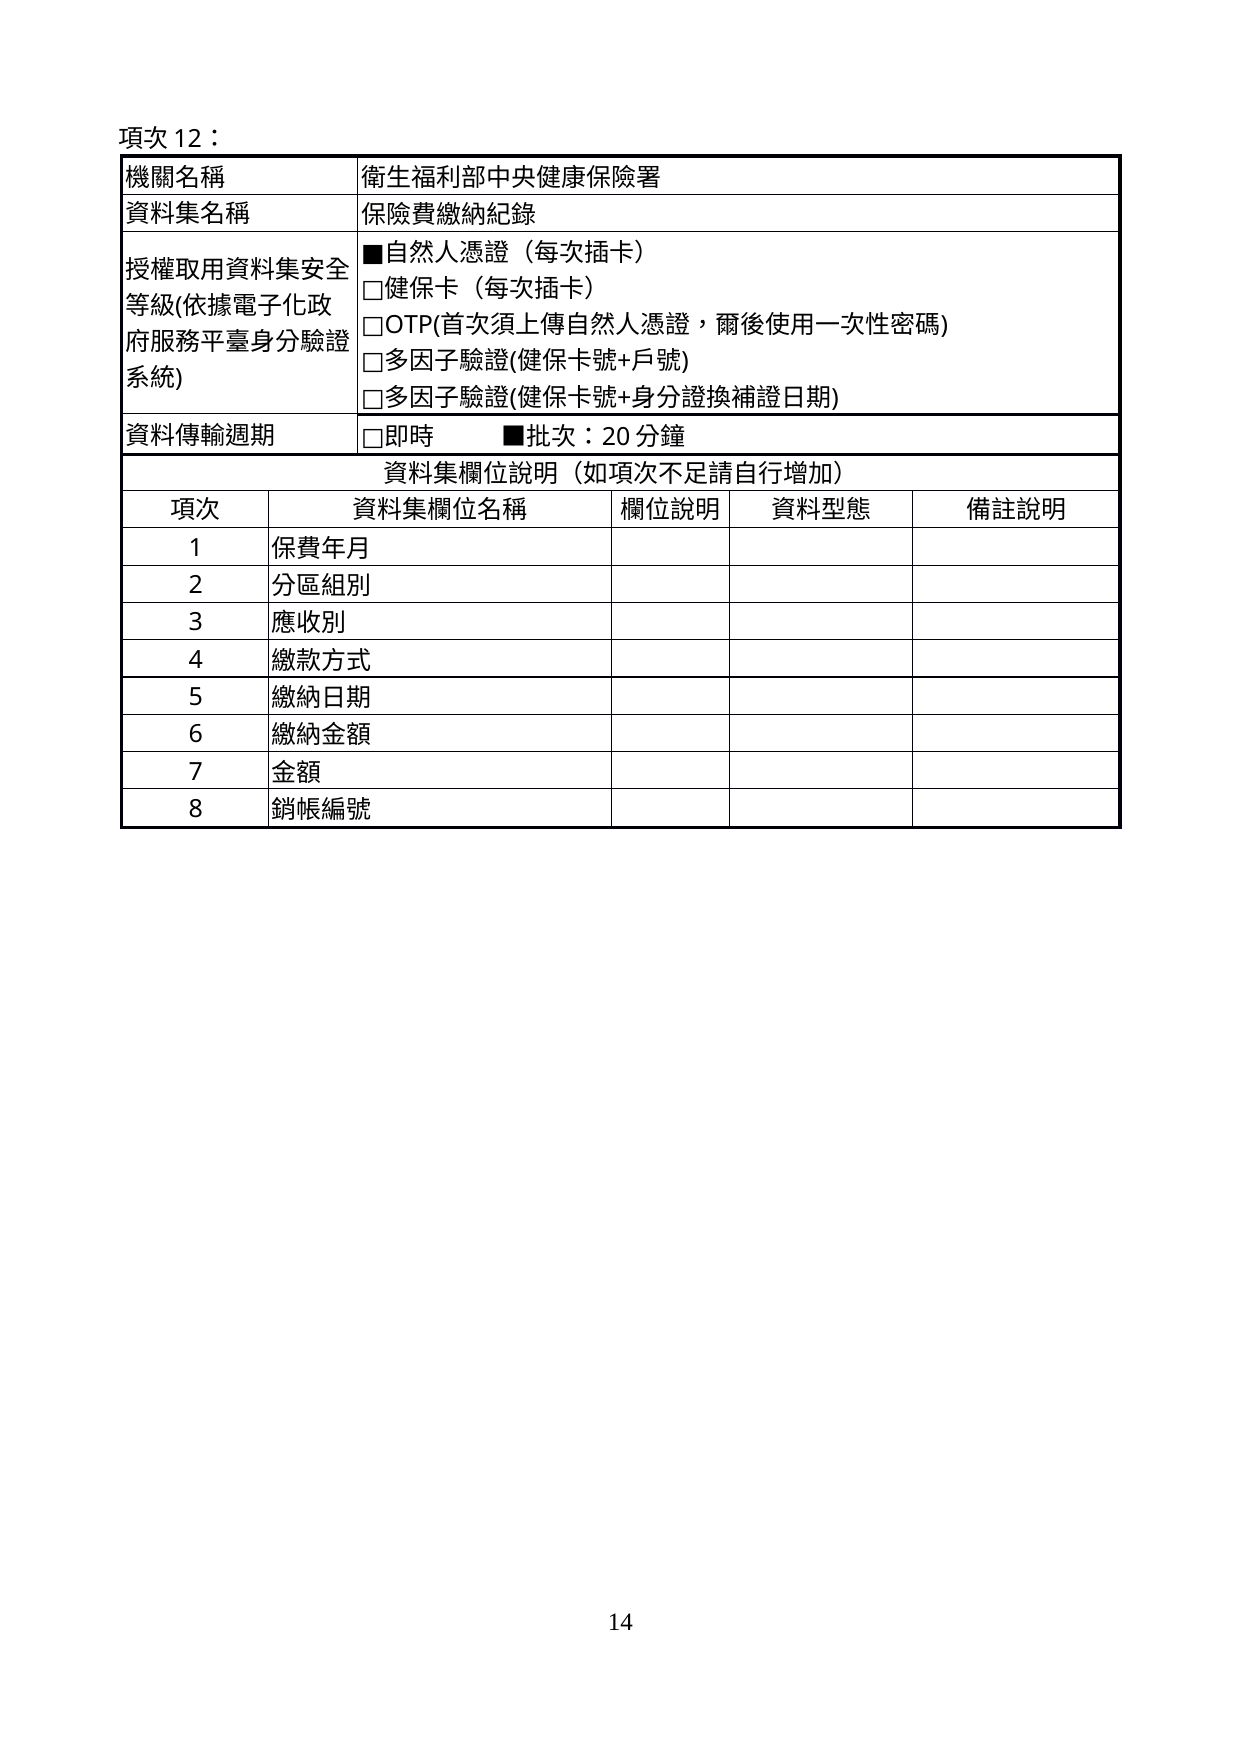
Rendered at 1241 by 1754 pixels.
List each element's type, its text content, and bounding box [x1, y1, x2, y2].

table_header 機關名稱 [123, 158, 357, 194]
table_cell □即時 ■批次：20分鐘 [358, 416, 1118, 453]
table_cell 備註說明 [913, 491, 1118, 527]
table_cell [730, 528, 912, 564]
table_cell [913, 789, 1118, 826]
table_cell [612, 603, 729, 639]
table_cell [913, 640, 1118, 676]
table_cell 8 [123, 789, 268, 826]
table_cell 2 [123, 566, 268, 602]
table_cell [730, 789, 912, 826]
table_cell [913, 603, 1118, 639]
table_cell 資料集欄位說明（如項次不足請自行增加） [123, 456, 1118, 490]
table_cell 6 [123, 715, 268, 751]
table_cell 資料傳輸週期 [123, 414, 357, 453]
table_cell [730, 640, 912, 676]
table_cell [612, 566, 729, 602]
table_cell 5 [123, 678, 268, 714]
table_cell 資料集欄位名稱 [269, 491, 611, 527]
table_cell 應收別 [269, 603, 611, 639]
table_cell 繳納日期 [269, 678, 611, 714]
table_cell [913, 678, 1118, 714]
table_cell [913, 752, 1118, 788]
table_cell 欄位說明 [612, 491, 729, 527]
table_header 衛生福利部中央健康保險署 [358, 158, 1118, 194]
table_cell [913, 528, 1118, 564]
table_cell [612, 528, 729, 564]
table_cell 項次 [123, 491, 268, 527]
table_cell 3 [123, 603, 268, 639]
text 項次12： [118, 118, 1122, 154]
table_cell [730, 678, 912, 714]
table_cell [730, 566, 912, 602]
table_cell 分區組別 [269, 566, 611, 602]
table_cell ■自然人憑證（每次插卡） □健保卡（每次插卡） □OTP(首次須上傳自然人憑證，爾後使用一次性密碼) □多因子驗證(健保卡號+戶號) □多因子驗證(健保卡號+身分證換補證日期) [358, 232, 1118, 413]
table_cell 銷帳編號 [269, 789, 611, 826]
table_cell [730, 715, 912, 751]
table_cell 資料集名稱 [123, 195, 357, 231]
table_cell 繳納金額 [269, 715, 611, 751]
table_cell 7 [123, 752, 268, 788]
table_cell [612, 640, 729, 676]
table_cell 保費年月 [269, 528, 611, 564]
table_cell [730, 603, 912, 639]
table_cell [612, 715, 729, 751]
table_cell [913, 715, 1118, 751]
table_cell [612, 678, 729, 714]
table_cell 4 [123, 640, 268, 676]
table_cell 資料型態 [730, 491, 912, 527]
table_cell 金額 [269, 752, 611, 788]
table_cell 保險費繳納紀錄 [358, 195, 1118, 231]
table_cell [730, 752, 912, 788]
table_cell [612, 752, 729, 788]
table_cell 繳款方式 [269, 640, 611, 676]
table_cell [913, 566, 1118, 602]
table_cell [612, 789, 729, 826]
table_cell 授權取用資料集安全等級(依據電子化政府服務平臺身分驗證系統) [123, 232, 357, 413]
table_cell 1 [123, 528, 268, 564]
